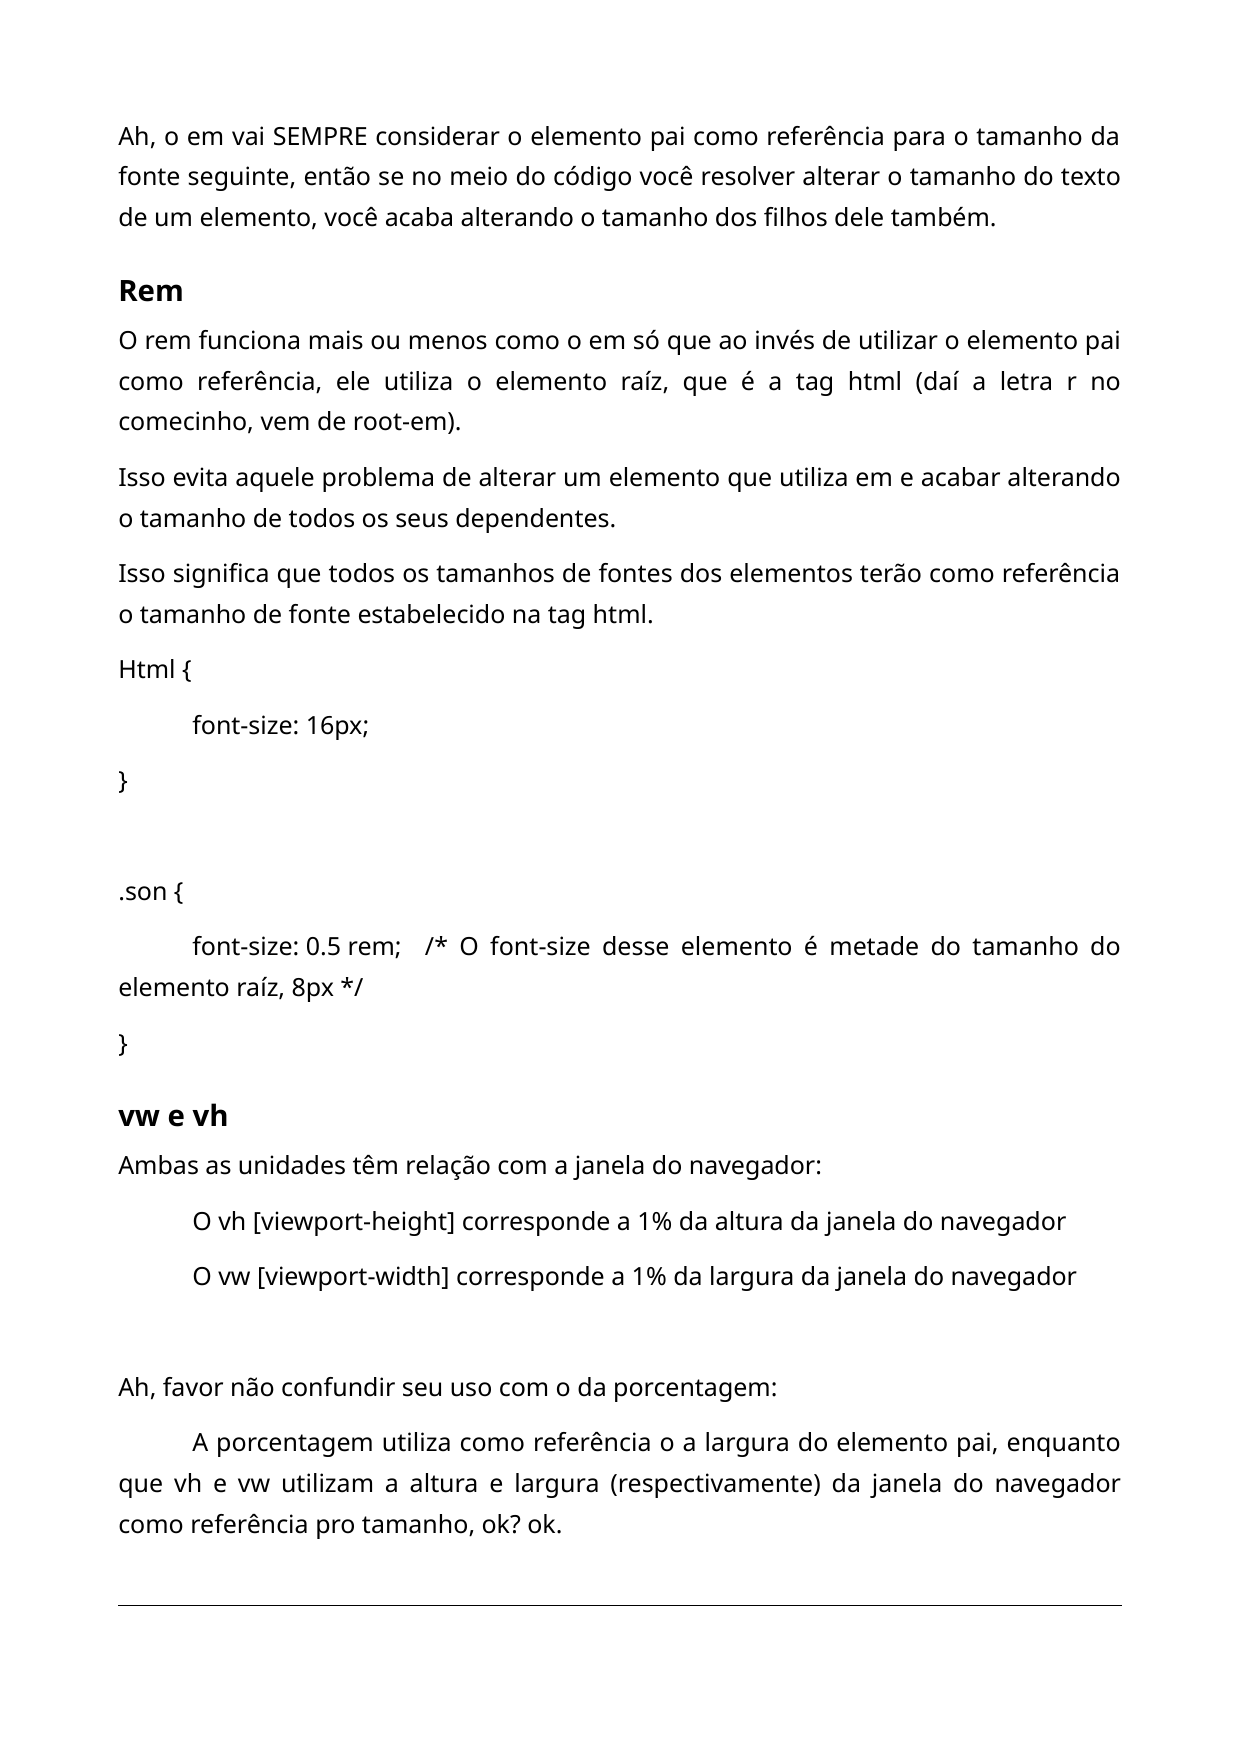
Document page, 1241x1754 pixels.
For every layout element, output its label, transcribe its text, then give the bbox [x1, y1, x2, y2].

text Ah, o em vai SEMPRE considerar o elemento pai como referência para o tamanho da fonte seguinte, então se no meio do código você resolver alterar o tamanho do texto de um elemento, você acaba alterando o tamanho dos filhos dele também. [118, 118, 1122, 234]
text Html { [118, 652, 1122, 686]
text font-size: 16px; [118, 707, 1122, 741]
text Ambas as unidades têm relação com a janela do navegador: [118, 1148, 1122, 1182]
text Isso evita aquele problema de alterar um elemento que utiliza em e acabar alterando o tamanho de todos os seus dependentes. [118, 459, 1122, 534]
text A porcentagem utiliza como referência o a largura do elemento pai, enquanto que vh e vw utilizam a altura e largura (respectivamente) da janela do navegador como referência pro tamanho, ok? ok. [118, 1425, 1122, 1541]
subtitle vw e vh [118, 1095, 1122, 1135]
text } [118, 763, 1122, 797]
subtitle Rem [118, 270, 1122, 310]
text O vh [viewport-height] corresponde a 1% da altura da janela do navegador [118, 1203, 1122, 1237]
text O vw [viewport-width] corresponde a 1% da largura da janela do navegador [118, 1258, 1122, 1293]
text font-size: 0.5 rem; /* O font-size desse elemento é metade do tamanho do elemento raíz, 8px */ [118, 929, 1122, 1004]
text .son { [118, 873, 1122, 908]
text Ah, favor não confundir seu uso com o da porcentagem: [118, 1369, 1122, 1403]
text O rem funciona mais ou menos como o em só que ao invés de utilizar o elemento pai como referência, ele utiliza o elemento raíz, que é a tag html (daí a letra r no comecinho, vem de root-em). [118, 322, 1122, 438]
text } [118, 1025, 1122, 1059]
text Isso significa que todos os tamanhos de fontes dos elementos terão como referência o tamanho de fonte estabelecido na tag html. [118, 556, 1122, 631]
